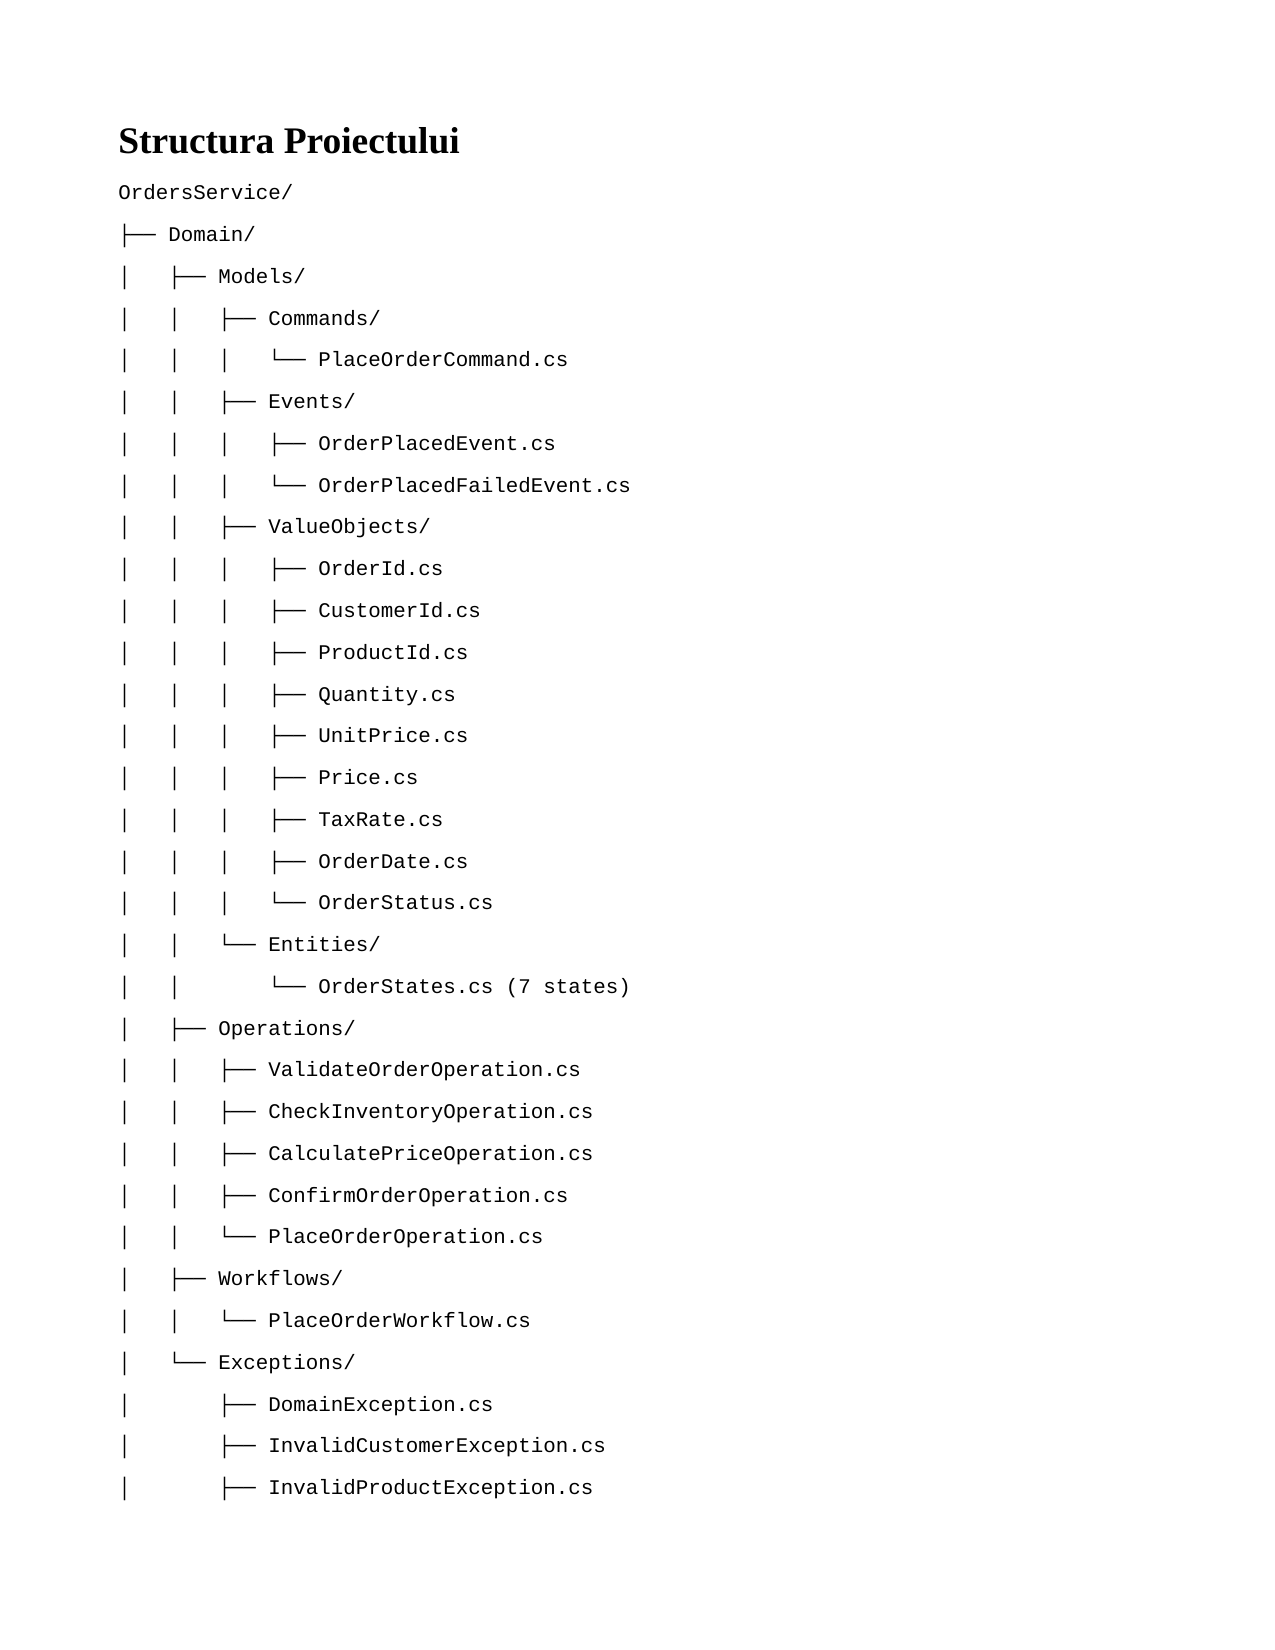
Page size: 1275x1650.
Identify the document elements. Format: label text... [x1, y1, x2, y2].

text │ │ │ └── OrderPlacedFailedEvent.cs [175, 475, 224, 498]
text │ │ │ └── OrderPlacedFailedEvent.cs [125, 475, 174, 498]
text │ ├── Models/ [125, 266, 174, 289]
text │ │ └── PlaceOrderOperation.cs [118, 1227, 1157, 1250]
text │ ├── DomainException.cs [225, 1394, 1157, 1417]
text │ │ ├── CheckInventoryOperation.cs [118, 1101, 1157, 1125]
text │ ├── Models/ [175, 266, 1157, 289]
text │ │ └── Entities/ [118, 934, 1157, 958]
text │ │ ├── ValidateOrderOperation.cs [118, 1059, 1157, 1083]
text │ │ │ ├── OrderDate.cs [125, 851, 174, 874]
text │ │ │ ├── ProductId.cs [225, 642, 274, 665]
text OrdersService/ [118, 182, 1157, 206]
text ├── Domain/ [118, 224, 1157, 248]
text │ │ │ ├── OrderPlacedEvent.cs [118, 433, 1157, 457]
text │ ├── Operations/ [125, 1018, 174, 1041]
text │ ├── Workflows/ [118, 1268, 1157, 1292]
text │ │ │ ├── ProductId.cs [275, 642, 1157, 665]
text │ │ │ ├── ProductId.cs [175, 642, 224, 665]
text │ │ ├── ConfirmOrderOperation.cs [175, 1185, 224, 1208]
text │ │ ├── Commands/ [125, 308, 174, 331]
subtitle Structura Proiectului [118, 118, 1157, 161]
text │ │ ├── ValueObjects/ [118, 516, 1157, 540]
text │ ├── Operations/ [175, 1018, 1157, 1041]
text │ │ │ └── OrderStatus.cs [118, 892, 1157, 916]
text │ │ └── OrderStates.cs (7 states) [125, 976, 174, 999]
text │ │ └── OrderStates.cs (7 states) [175, 976, 1157, 999]
text │ │ │ ├── TaxRate.cs [225, 809, 274, 832]
text │ │ │ ├── UnitPrice.cs [118, 725, 1157, 749]
text │ │ │ ├── OrderDate.cs [175, 851, 224, 874]
text │ │ ├── Commands/ [225, 308, 1157, 331]
text │ │ │ ├── TaxRate.cs [275, 809, 1157, 832]
text │ │ │ ├── Price.cs [118, 767, 1157, 791]
text │ │ │ ├── OrderDate.cs [225, 851, 274, 874]
text │ ├── InvalidProductException.cs [118, 1477, 1157, 1501]
text │ │ │ ├── OrderId.cs [118, 558, 1157, 582]
text │ │ │ ├── TaxRate.cs [175, 809, 224, 832]
text │ │ ├── ConfirmOrderOperation.cs [125, 1185, 174, 1208]
text │ │ │ ├── Quantity.cs [118, 683, 1157, 707]
text │ │ ├── Commands/ [175, 308, 224, 331]
text │ ├── DomainException.cs [125, 1394, 224, 1417]
text │ │ │ └── OrderPlacedFailedEvent.cs [225, 475, 1157, 498]
text │ │ ├── Events/ [118, 391, 1157, 415]
text │ │ │ ├── OrderDate.cs [275, 851, 1157, 874]
text │ │ │ ├── CustomerId.cs [118, 600, 1157, 624]
text │ └── Exceptions/ [118, 1352, 1157, 1376]
text │ │ │ ├── TaxRate.cs [125, 809, 174, 832]
text │ │ ├── CalculatePriceOperation.cs [118, 1143, 1157, 1167]
text │ │ └── PlaceOrderWorkflow.cs [118, 1310, 1157, 1334]
text │ │ │ ├── ProductId.cs [125, 642, 174, 665]
text │ │ │ └── PlaceOrderCommand.cs [118, 349, 1157, 373]
text │ │ ├── ConfirmOrderOperation.cs [225, 1185, 1157, 1208]
text │ ├── InvalidCustomerException.cs [118, 1435, 1157, 1459]
